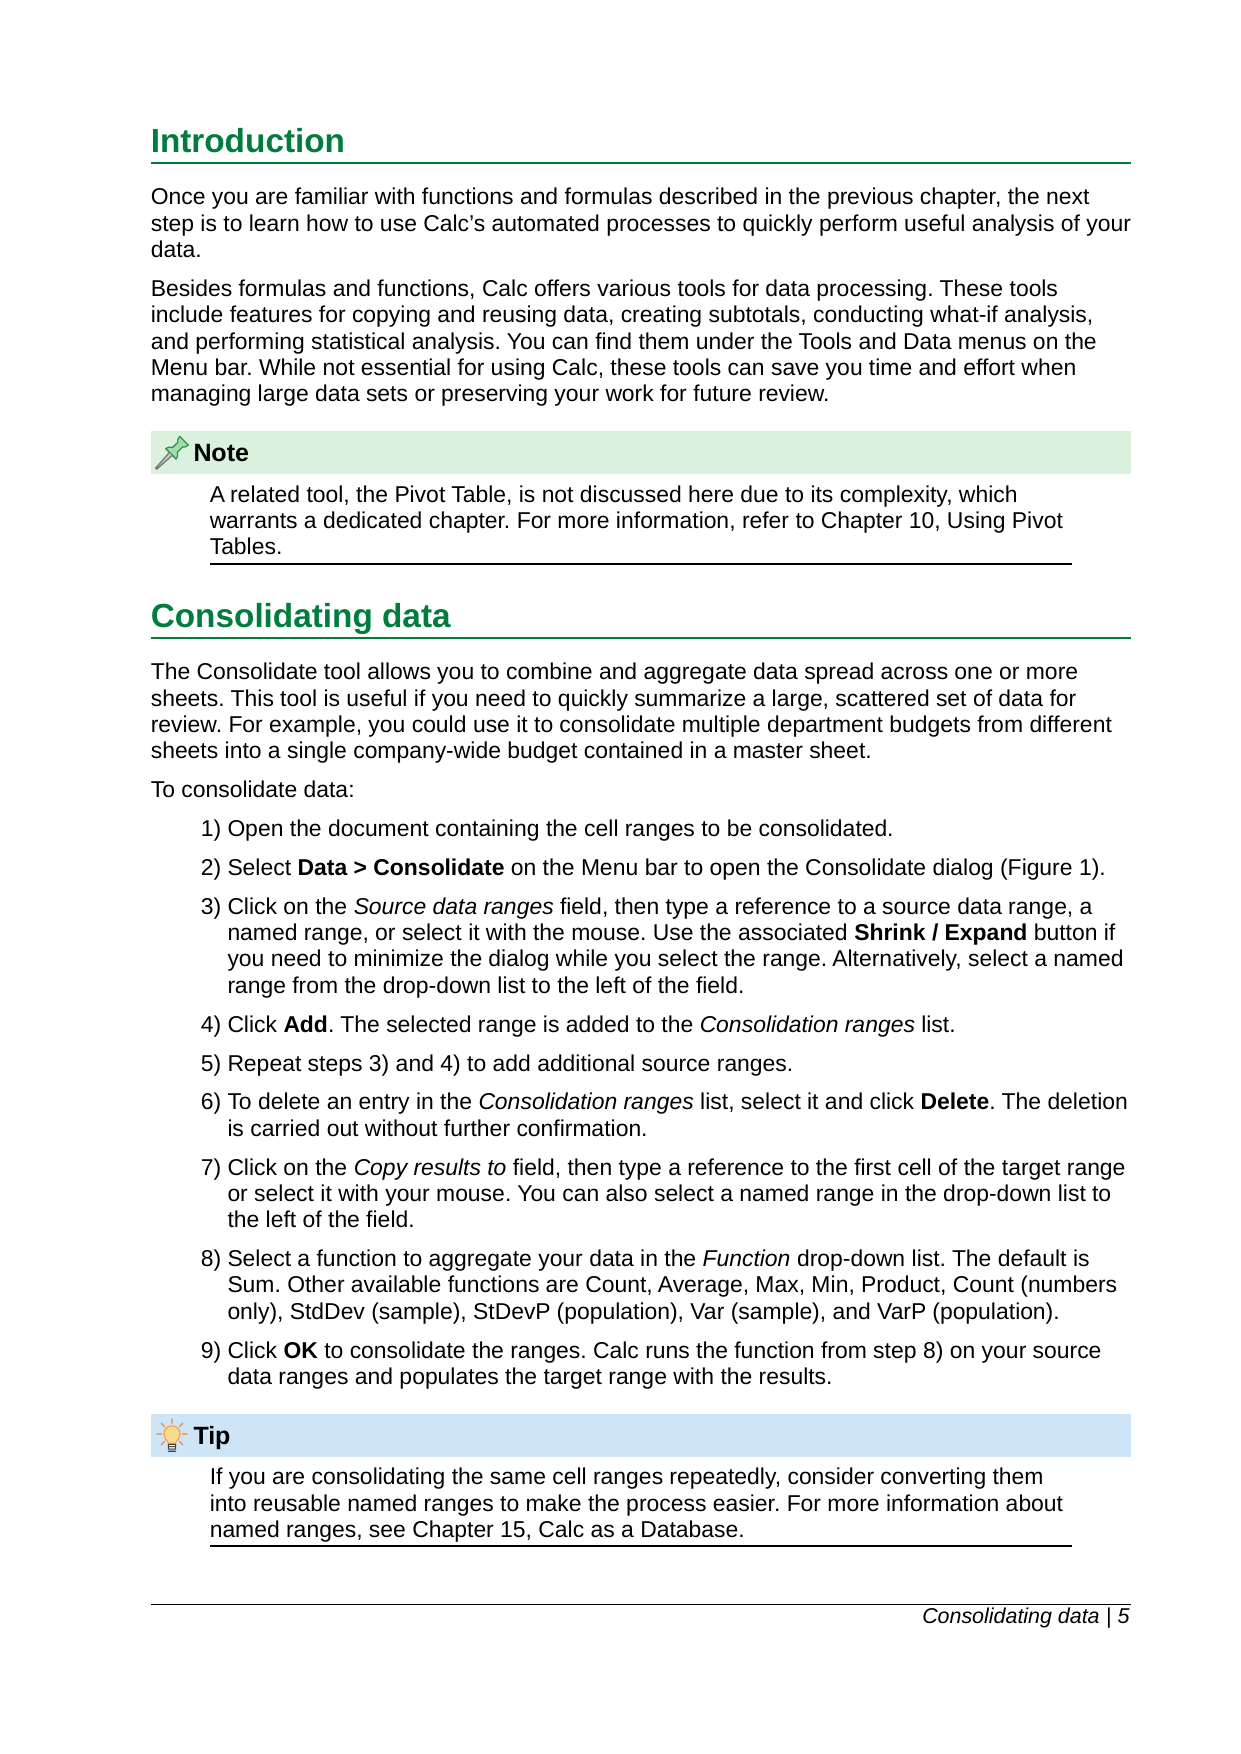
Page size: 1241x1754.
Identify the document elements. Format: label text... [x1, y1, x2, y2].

list Open the document containing the cell ranges to be consolidated. [227, 815, 1131, 841]
text If you are consolidating the same cell ranges repeatedly, consider converting them into reusable named ranges to make the process easier. For more information about named ranges, see Chapter 15, Calc as a Database. [209, 1463, 1072, 1547]
list Click OK to consolidate the ranges. Calc runs the function from step 8) on your source data ranges and populates the target range with the results. [227, 1337, 1131, 1389]
subtitle Note [151, 431, 1131, 474]
list Repeat steps 3) and 4) to add additional source ranges. [227, 1049, 1131, 1076]
subtitle Consolidating data [151, 596, 1131, 637]
list Click on the Source data ranges field, then type a reference to a source data range, a named range, or select it with the mouse. Use the associated Shrink / Expand button if you need to minimize the dialog while you select the range. Alternatively, select a named range from the drop-down list to the left of the field. [227, 893, 1131, 998]
list To delete an entry in the Consolidation ranges list, select it and click Delete. The deletion is carried out without further confirmation. [227, 1088, 1131, 1141]
text Besides formulas and functions, Calc offers various tools for data processing. These tools include features for copying and reusing data, creating subtotals, conducting what-if analysis, and performing statistical analysis. You can find them under the Tools and Data menus on the Menu bar. While not essential for using Calc, these tools can save you time and effort when managing large data sets or preserving your work for future review. [151, 275, 1131, 407]
text Once you are familiar with functions and formulas described in the previous chapter, the next step is to learn how to use Calc’s automated processes to quickly perform useful analysis of your data. [151, 183, 1131, 262]
list Select Data > Consolidate on the Menu bar to open the Consolidate dialog (Figure 1). [227, 854, 1131, 880]
text A related tool, the Pivot Table, is not discussed here due to its complexity, which warrants a dedicated chapter. For more information, refer to Chapter 10, Using Pivot Tables. [209, 481, 1072, 565]
text The Consolidate tool allows you to combine and aggregate data spread across one or more sheets. This tool is useful if you need to quickly summarize a large, scattered set of data for review. For example, you could use it to consolidate multiple department budgets from different sheets into a single company-wide budget contained in a master sheet. [151, 658, 1131, 764]
subtitle Introduction [151, 121, 1131, 162]
list To consolidate data: [151, 776, 1131, 802]
list Select a function to aggregate your data in the Function drop-down list. The default is Sum. Other available functions are Count, Average, Max, Min, Product, Count (numbers only), StdDev (sample), StDevP (population), Var (sample), and VarP (population). [227, 1245, 1131, 1324]
list Click Add. The selected range is added to the Consolidation ranges list. [227, 1011, 1131, 1037]
subtitle Tip [151, 1414, 1131, 1457]
list Click on the Copy results to field, then type a reference to the first cell of the target range or select it with your mouse. You can also select a named range in the drop-down list to the left of the field. [227, 1153, 1131, 1233]
